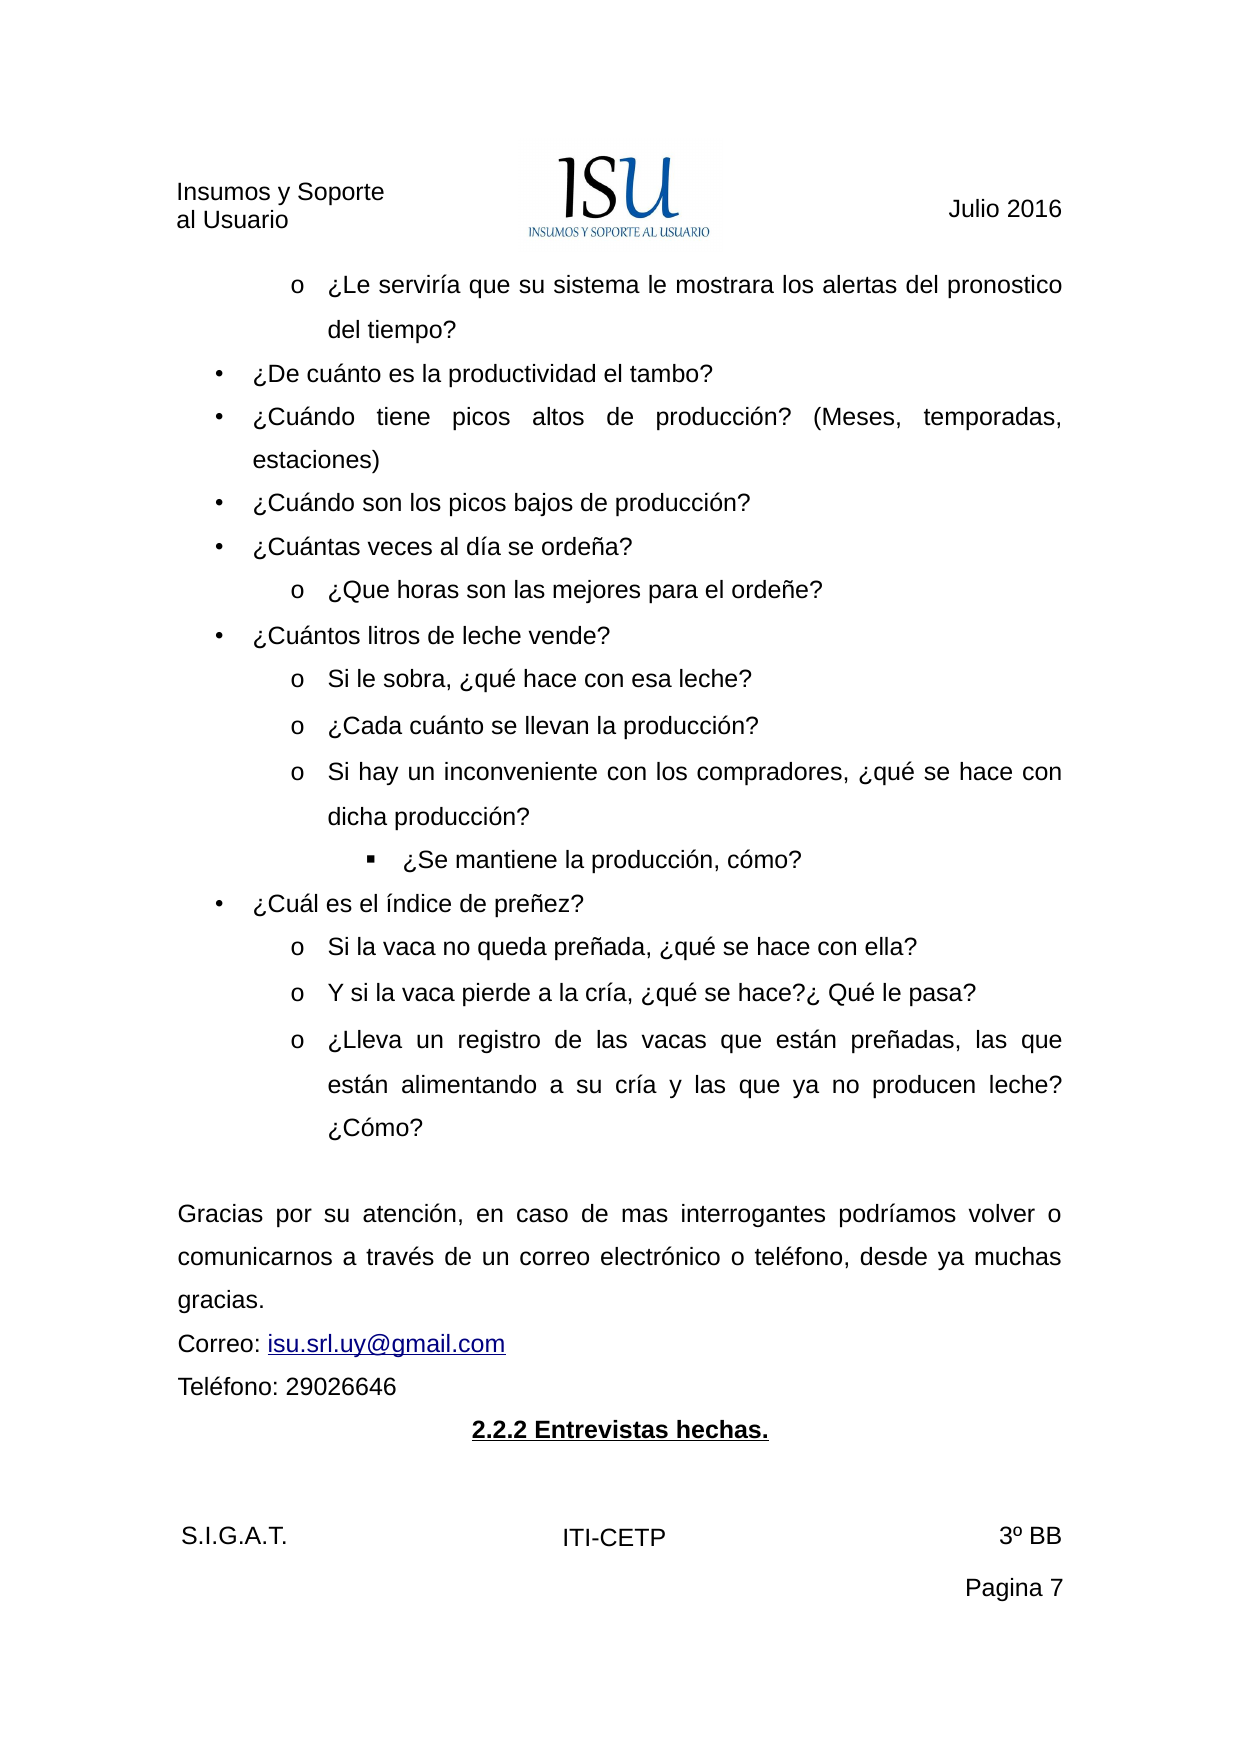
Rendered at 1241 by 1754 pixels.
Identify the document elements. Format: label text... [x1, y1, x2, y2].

list Si la vaca no queda preñada, ¿qué se hace con ella? [290, 932, 1063, 963]
list Si hay un inconveniente con los compradores, ¿qué se hace con dicha producción? [290, 757, 1063, 831]
list ¿Cuántas veces al día se ordeña? [215, 531, 1063, 560]
list ¿Le serviría que su sistema le mostrara los alertas del pronostico del tiempo? [290, 270, 1063, 344]
list ¿De cuánto es la productividad el tambo? [215, 359, 1063, 387]
text Correo: isu.srl.uy@gmail.com [177, 1329, 1063, 1357]
list ¿Que horas son las mejores para el ordeñe? [290, 575, 1063, 606]
list ¿Se mantiene la producción, cómo? [365, 845, 1063, 874]
list ¿Cuándo tiene picos altos de producción? (Meses, temporadas, estaciones) [215, 402, 1063, 474]
list ¿Cada cuánto se llevan la producción? [290, 711, 1063, 742]
list Si le sobra, ¿qué hace con esa leche? [290, 664, 1063, 695]
picture [517, 138, 723, 252]
text Teléfono: 29026646 [177, 1372, 1063, 1401]
list ¿Cuál es el índice de preñez? [215, 889, 1063, 917]
text Gracias por su atención, en caso de mas interrogantes podríamos volver o comunicarnos a través de un correo electrónico o teléfono, desde ya muchas gracias. [177, 1199, 1063, 1314]
list Y si la vaca pierde a la cría, ¿qué se hace?¿ Qué le pasa? [290, 978, 1063, 1009]
list ¿Lleva un registro de las vacas que están preñadas, las que están alimentando a su cría y las que ya no producen leche? ¿Cómo? [290, 1024, 1063, 1142]
list ¿Cuántos litros de leche vende? [215, 621, 1063, 650]
list ¿Cuándo son los picos bajos de producción? [215, 488, 1063, 517]
text 2.2.2 Entrevistas hechas. [177, 1415, 1063, 1444]
